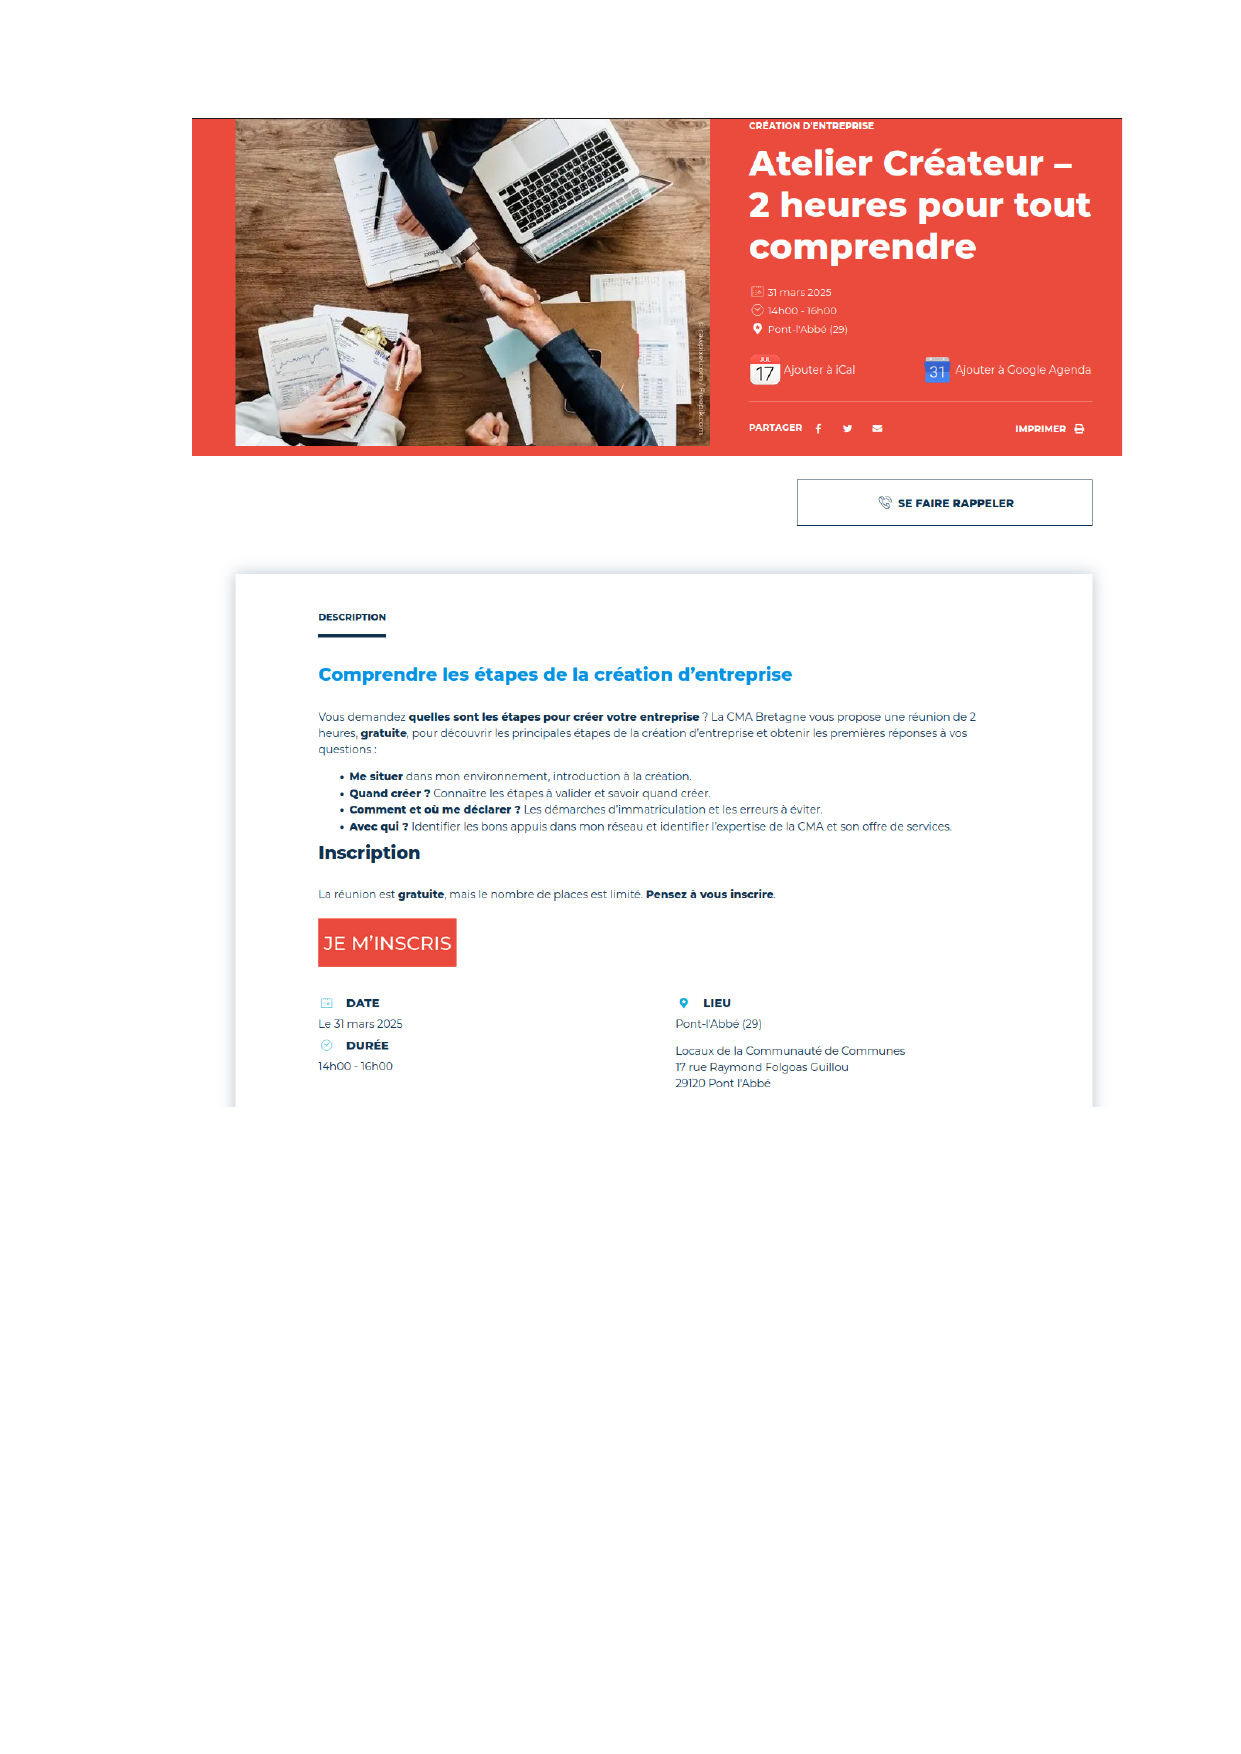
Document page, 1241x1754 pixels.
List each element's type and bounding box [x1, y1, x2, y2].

picture [192, 118, 1123, 1107]
